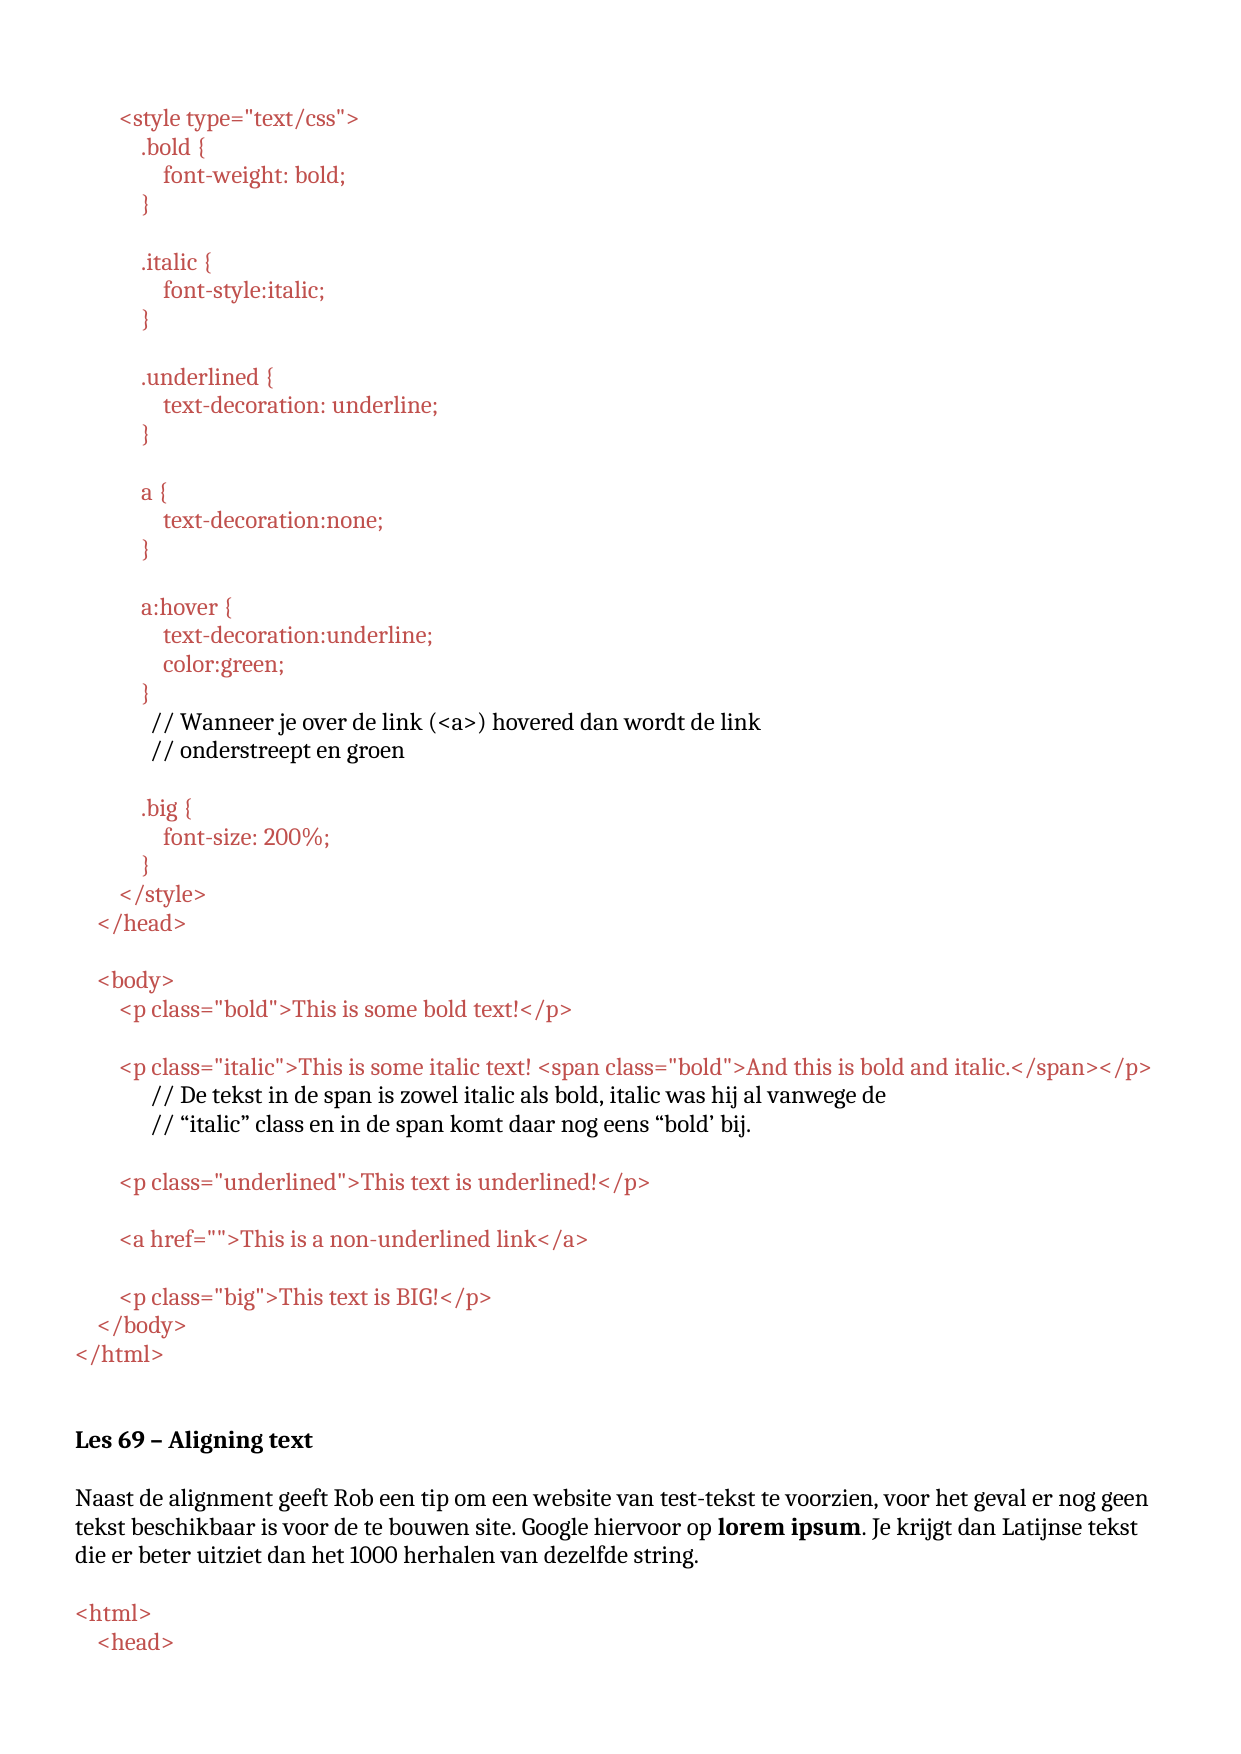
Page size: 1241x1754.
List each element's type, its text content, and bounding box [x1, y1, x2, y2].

text a:hover { [75, 592, 1165, 621]
text // De tekst in de span is zowel italic als bold, italic was hij al vanwege de [75, 1081, 1165, 1110]
text <html> [75, 1599, 1165, 1627]
text <p class="underlined">This text is underlined!</p> [75, 1167, 1165, 1196]
text // onderstreept en groen [75, 736, 1165, 765]
text font-style:italic; [75, 276, 1165, 305]
text Naast de alignment geeft Rob een tip om een website van test-tekst te voorzien, voor het geval er nog geen tekst beschikbaar is voor de te bouwen site. Google hiervoor op lorem ipsum. Je krijgt dan Latijnse tekst die er beter uitziet dan het 1000 herhalen van dezelfde string. [75, 1484, 1165, 1570]
text <body> [75, 966, 1165, 995]
text color:green; [75, 650, 1165, 679]
text text-decoration:none; [75, 506, 1165, 535]
text text-decoration:underline; [75, 621, 1165, 650]
text .bold { [75, 132, 1165, 161]
text <p class="italic">This is some italic text! <span class="bold">And this is bold and italic.</span></p> [75, 1052, 1165, 1081]
text font-size: 200%; [75, 822, 1165, 851]
text </html> [75, 1340, 1165, 1369]
text } [75, 305, 1165, 334]
text </style> [75, 880, 1165, 909]
text // “italic” class en in de span komt daar nog eens “bold’ bij. [75, 1110, 1165, 1139]
text <p class="big">This text is BIG!</p> [75, 1282, 1165, 1311]
text .big { [75, 794, 1165, 822]
text } [75, 851, 1165, 880]
text a { [75, 477, 1165, 506]
text Les 69 – Aligning text [75, 1426, 1165, 1455]
text } [75, 190, 1165, 219]
text <p class="bold">This is some bold text!</p> [75, 995, 1165, 1024]
text <head> [75, 1627, 1165, 1656]
text } [75, 420, 1165, 449]
text // Wanneer je over de link (<a>) hovered dan wordt de link [75, 707, 1165, 736]
text .italic { [75, 247, 1165, 276]
text </body> [75, 1311, 1165, 1340]
text } [75, 535, 1165, 564]
text </head> [75, 909, 1165, 937]
text <style type="text/css"> [75, 104, 1165, 132]
text font-weight: bold; [75, 161, 1165, 190]
text } [75, 679, 1165, 707]
text text-decoration: underline; [75, 391, 1165, 420]
text <a href="">This is a non-underlined link</a> [75, 1225, 1165, 1254]
text .underlined { [75, 362, 1165, 391]
